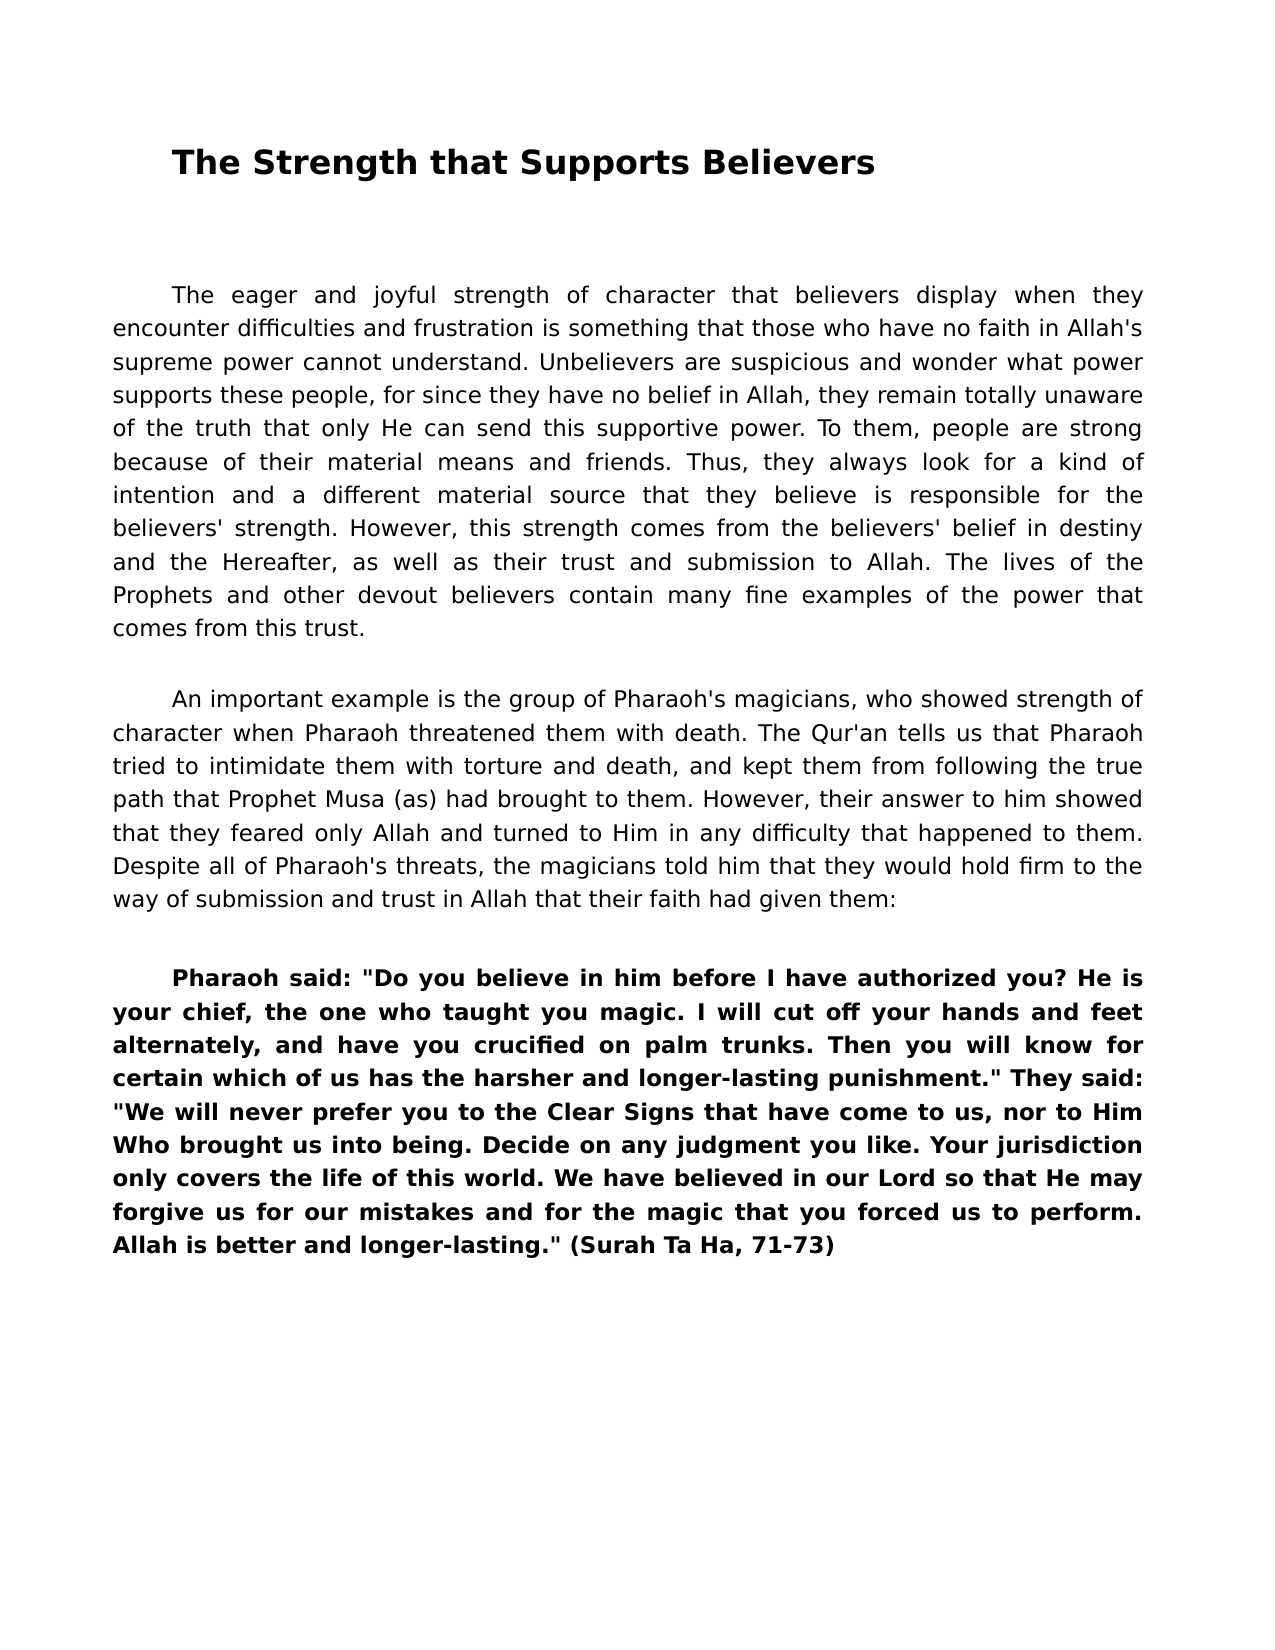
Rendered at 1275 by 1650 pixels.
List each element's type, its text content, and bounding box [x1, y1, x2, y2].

text The eager and joyful strength of character that believers display when they encounter difficulties and frustration is something that those who have no faith in Allah's supreme power cannot understand. Unbelievers are suspicious and wonder what power supports these people, for since they have no belief in Allah, they remain totally unaware of the truth that only He can send this supportive power. To them, people are strong because of their material means and friends. Thus, they always look for a kind of intention and a different material source that they believe is responsible for the believers' strength. However, this strength comes from the believers' belief in destiny and the Hereafter, as well as their trust and submission to Allah. The lives of the Prophets and other devout believers contain many fine examples of the power that comes from this trust. [112, 277, 1145, 643]
text Pharaoh said: "Do you believe in him before I have authorized you? He is your chief, the one who taught you magic. I will cut off your hands and feet alternately, and have you crucified on palm trunks. Then you will know for certain which of us has the harsher and longer-lasting punishment." They said: "We will never prefer you to the Clear Signs that have come to us, nor to Him Who brought us into being. Decide on any judgment you like. Your jurisdiction only covers the life of this world. We have believed in our Lord so that He may forgive us for our mistakes and for the magic that you forced us to perform. Allah is better and longer-lasting." (Surah Ta Ha, 71-73) [112, 960, 1145, 1260]
text The Strength that Supports Believers [112, 148, 1145, 181]
text An important example is the group of Pharaoh's magicians, who showed strength of character when Pharaoh threatened them with death. The Qur'an tells us that Pharaoh tried to intimidate them with torture and death, and kept them from following the true path that Prophet Musa (as) had brought to them. However, their answer to him showed that they feared only Allah and turned to Him in any difficulty that happened to them. Despite all of Pharaoh's threats, the magicians told him that they would hold firm to the way of submission and trust in Allah that their faith had given them: [112, 681, 1145, 914]
